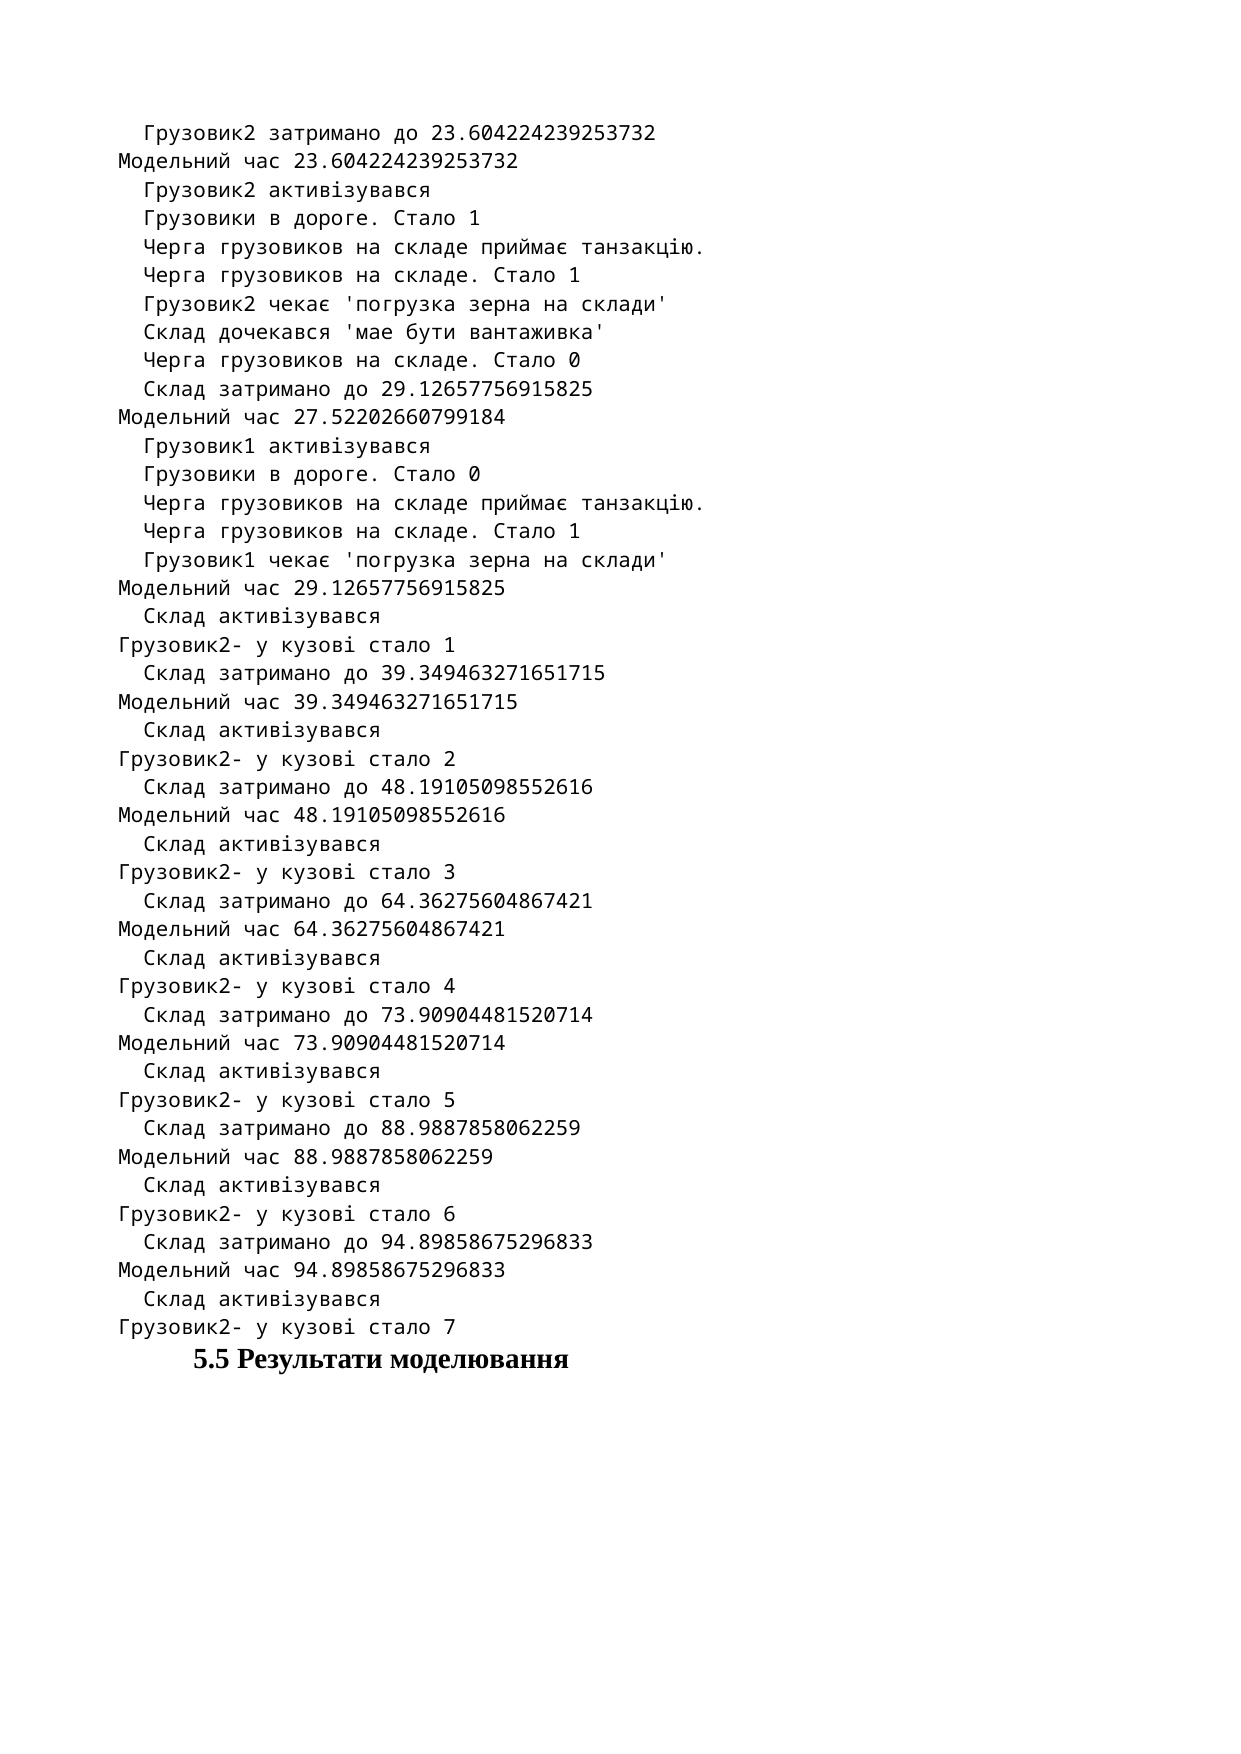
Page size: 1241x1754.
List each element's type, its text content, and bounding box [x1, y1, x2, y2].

text Грузовики в дороге. Стало 0 [118, 459, 1152, 488]
text Черга грузовиков на складе приймає танзакцію. [118, 488, 1152, 516]
text Грузовик1 активізувався [118, 431, 1152, 459]
text Склад активізувався [118, 1170, 1152, 1199]
text Черга грузовиков на складе. Стало 1 [118, 516, 1152, 545]
text Склад активізувався [118, 943, 1152, 971]
text Склад активізувався [118, 715, 1152, 744]
text Черга грузовиков на складе приймає танзакцію. [118, 232, 1152, 260]
text 5.5 Результати моделювання [118, 1341, 1152, 1374]
text Склад затримано до 48.19105098552616 [118, 772, 1152, 801]
text Грузовики в дороге. Стало 1 [118, 203, 1152, 232]
text Склад активізувався [118, 829, 1152, 857]
text Грузовик2- у кузові стало 6 [118, 1199, 1152, 1227]
text Модельний час 23.604224239253732 [118, 147, 1152, 175]
text Модельний час 48.19105098552616 [118, 801, 1152, 829]
text Грузовик2- у кузові стало 1 [118, 630, 1152, 658]
text Грузовик2- у кузові стало 5 [118, 1085, 1152, 1113]
text Грузовик2- у кузові стало 2 [118, 744, 1152, 772]
text Склад затримано до 88.9887858062259 [118, 1113, 1152, 1142]
text Модельний час 88.9887858062259 [118, 1142, 1152, 1170]
text Грузовик1 чекає 'погрузка зерна на склади' [118, 545, 1152, 573]
text Грузовик2 чекає 'погрузка зерна на склади' [118, 289, 1152, 317]
text Модельний час 27.52202660799184 [118, 402, 1152, 431]
text Склад активізувався [118, 1284, 1152, 1312]
text Черга грузовиков на складе. Стало 1 [118, 260, 1152, 289]
text Грузовик2 активізувався [118, 175, 1152, 203]
text Склад затримано до 29.12657756915825 [118, 374, 1152, 402]
text Грузовик2- у кузові стало 7 [118, 1312, 1152, 1341]
text Грузовик2 затримано до 23.604224239253732 [118, 118, 1152, 147]
text Модельний час 73.90904481520714 [118, 1028, 1152, 1057]
text Склад затримано до 94.89858675296833 [118, 1227, 1152, 1256]
text Склад активізувався [118, 1057, 1152, 1085]
text Склад затримано до 73.90904481520714 [118, 1000, 1152, 1028]
text Склад активізувався [118, 602, 1152, 630]
text Грузовик2- у кузові стало 3 [118, 857, 1152, 886]
text Склад затримано до 39.349463271651715 [118, 658, 1152, 687]
text Склад затримано до 64.36275604867421 [118, 886, 1152, 914]
text Склад дочекався 'мае бути вантаживка' [118, 317, 1152, 346]
text Модельний час 29.12657756915825 [118, 573, 1152, 602]
text Модельний час 64.36275604867421 [118, 914, 1152, 943]
text Модельний час 39.349463271651715 [118, 687, 1152, 715]
text Грузовик2- у кузові стало 4 [118, 971, 1152, 1000]
text Модельний час 94.89858675296833 [118, 1256, 1152, 1284]
text Черга грузовиков на складе. Стало 0 [118, 346, 1152, 374]
